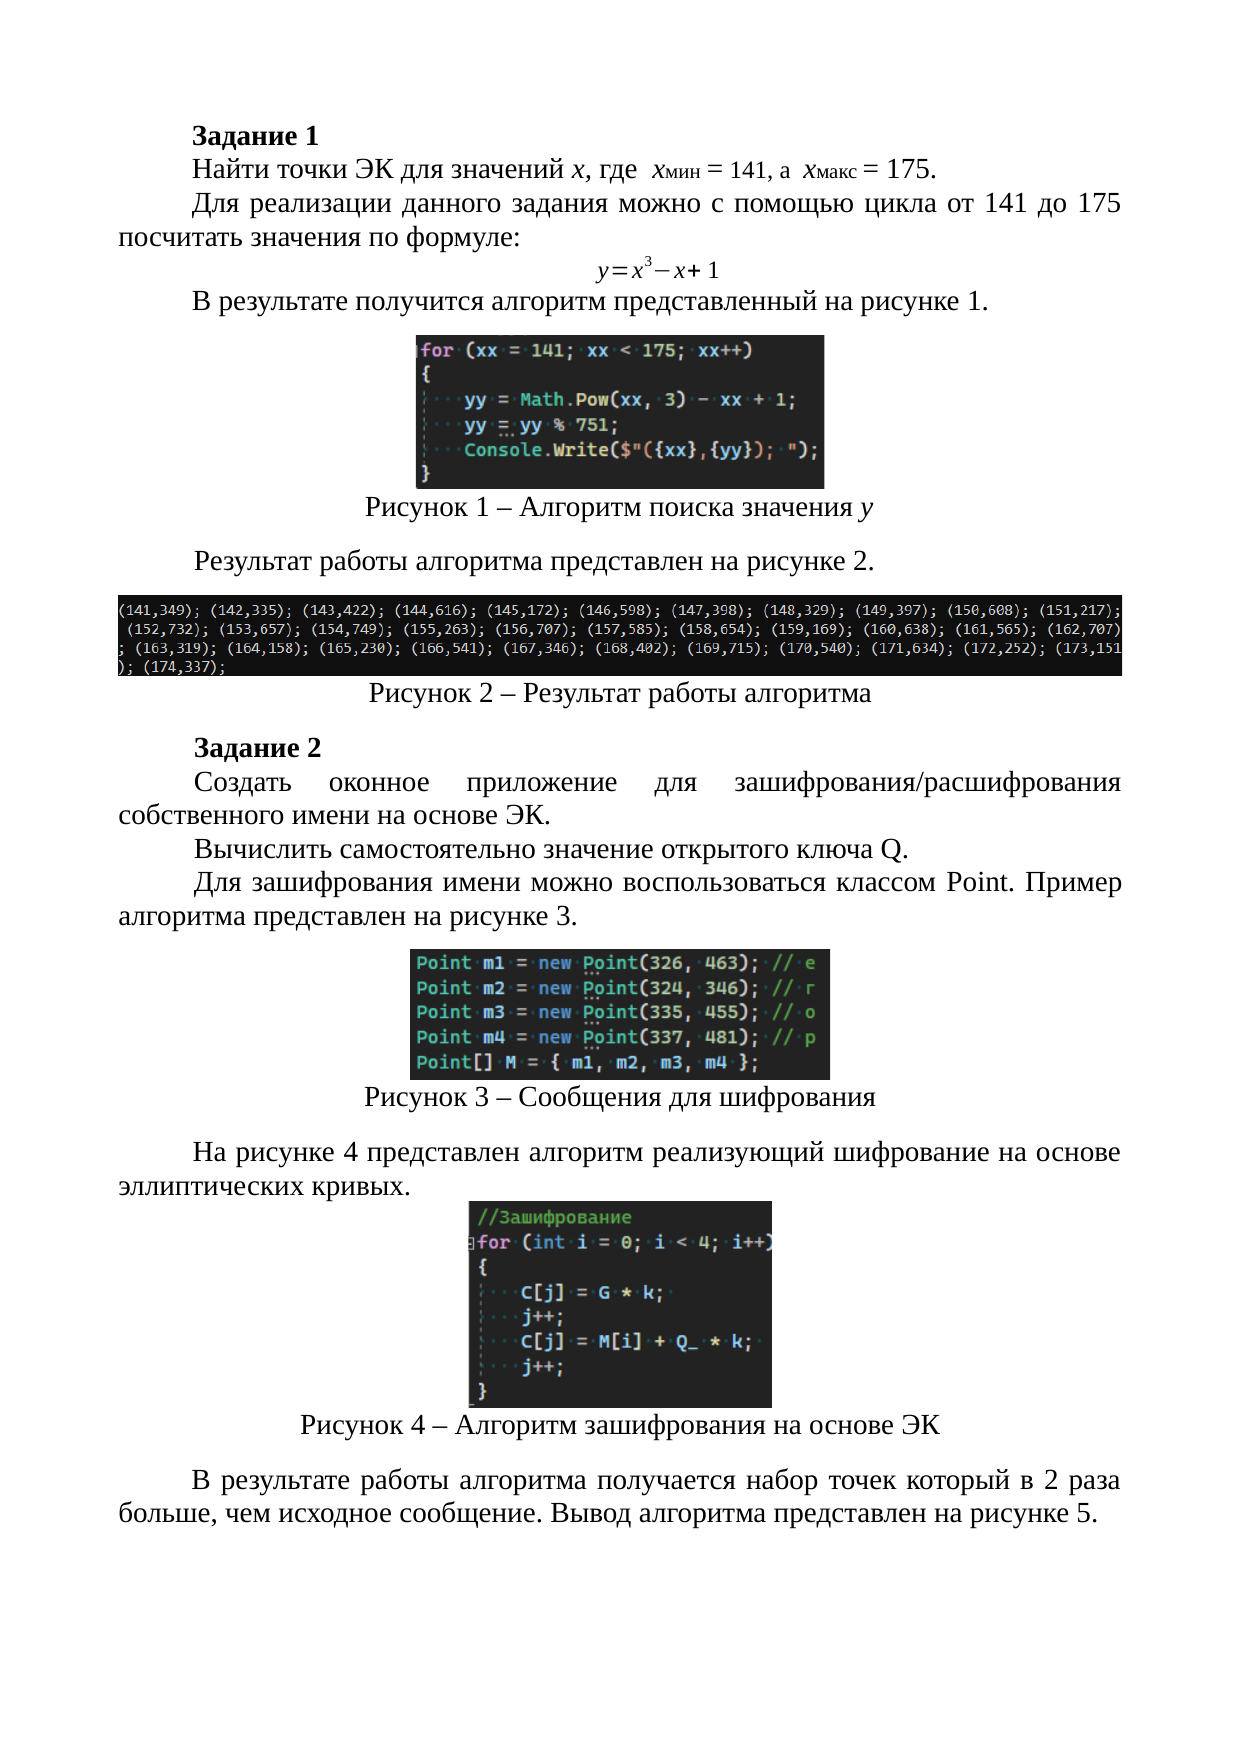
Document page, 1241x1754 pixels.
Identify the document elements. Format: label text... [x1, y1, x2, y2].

text Задание 1 [118, 118, 1122, 152]
picture [468, 1201, 772, 1408]
text Задание 2 [118, 730, 1122, 764]
picture [415, 335, 825, 489]
text Рисунок 3 – Сообщения для шифрования [118, 949, 1122, 1113]
text Для зашифрования имени можно воспользоваться классом Point. Пример алгоритма представлен на рисунке 3. [118, 864, 1122, 931]
text Вычислить самостоятельно значение открытого ключа Q. [118, 831, 1122, 864]
text Найти точки ЭК для значений х, где хмин = 141, а хмакс = 175. [118, 152, 1122, 185]
text Для реализации данного задания можно с помощью цикла от 141 до 175 посчитать значения по формуле: [118, 185, 1122, 252]
text Рисунок 1 – Алгоритм поиска значения y [118, 353, 1122, 522]
text Результат работы алгоритма представлен на рисунке 2. [118, 543, 1122, 577]
text Рисунок 4 – Алгоритм зашифрования на основе ЭК [118, 1219, 1122, 1441]
picture [118, 595, 1123, 676]
text В результате получится алгоритм представленный на рисунке 1. [118, 283, 1122, 317]
text Создать оконное приложение для зашифрования/расшифрования собственного имени на основе ЭК. [118, 764, 1122, 831]
text Рисунок 2 – Результат работы алгоритма [118, 676, 1122, 709]
picture [410, 949, 830, 1080]
text На рисунке 4 представлен алгоритм реализующий шифрование на основе эллиптических кривых. [118, 1134, 1122, 1201]
text В результате работы алгоритма получается набор точек который в 2 раза больше, чем исходное сообщение. Вывод алгоритма представлен на рисунке 5. [118, 1462, 1122, 1529]
